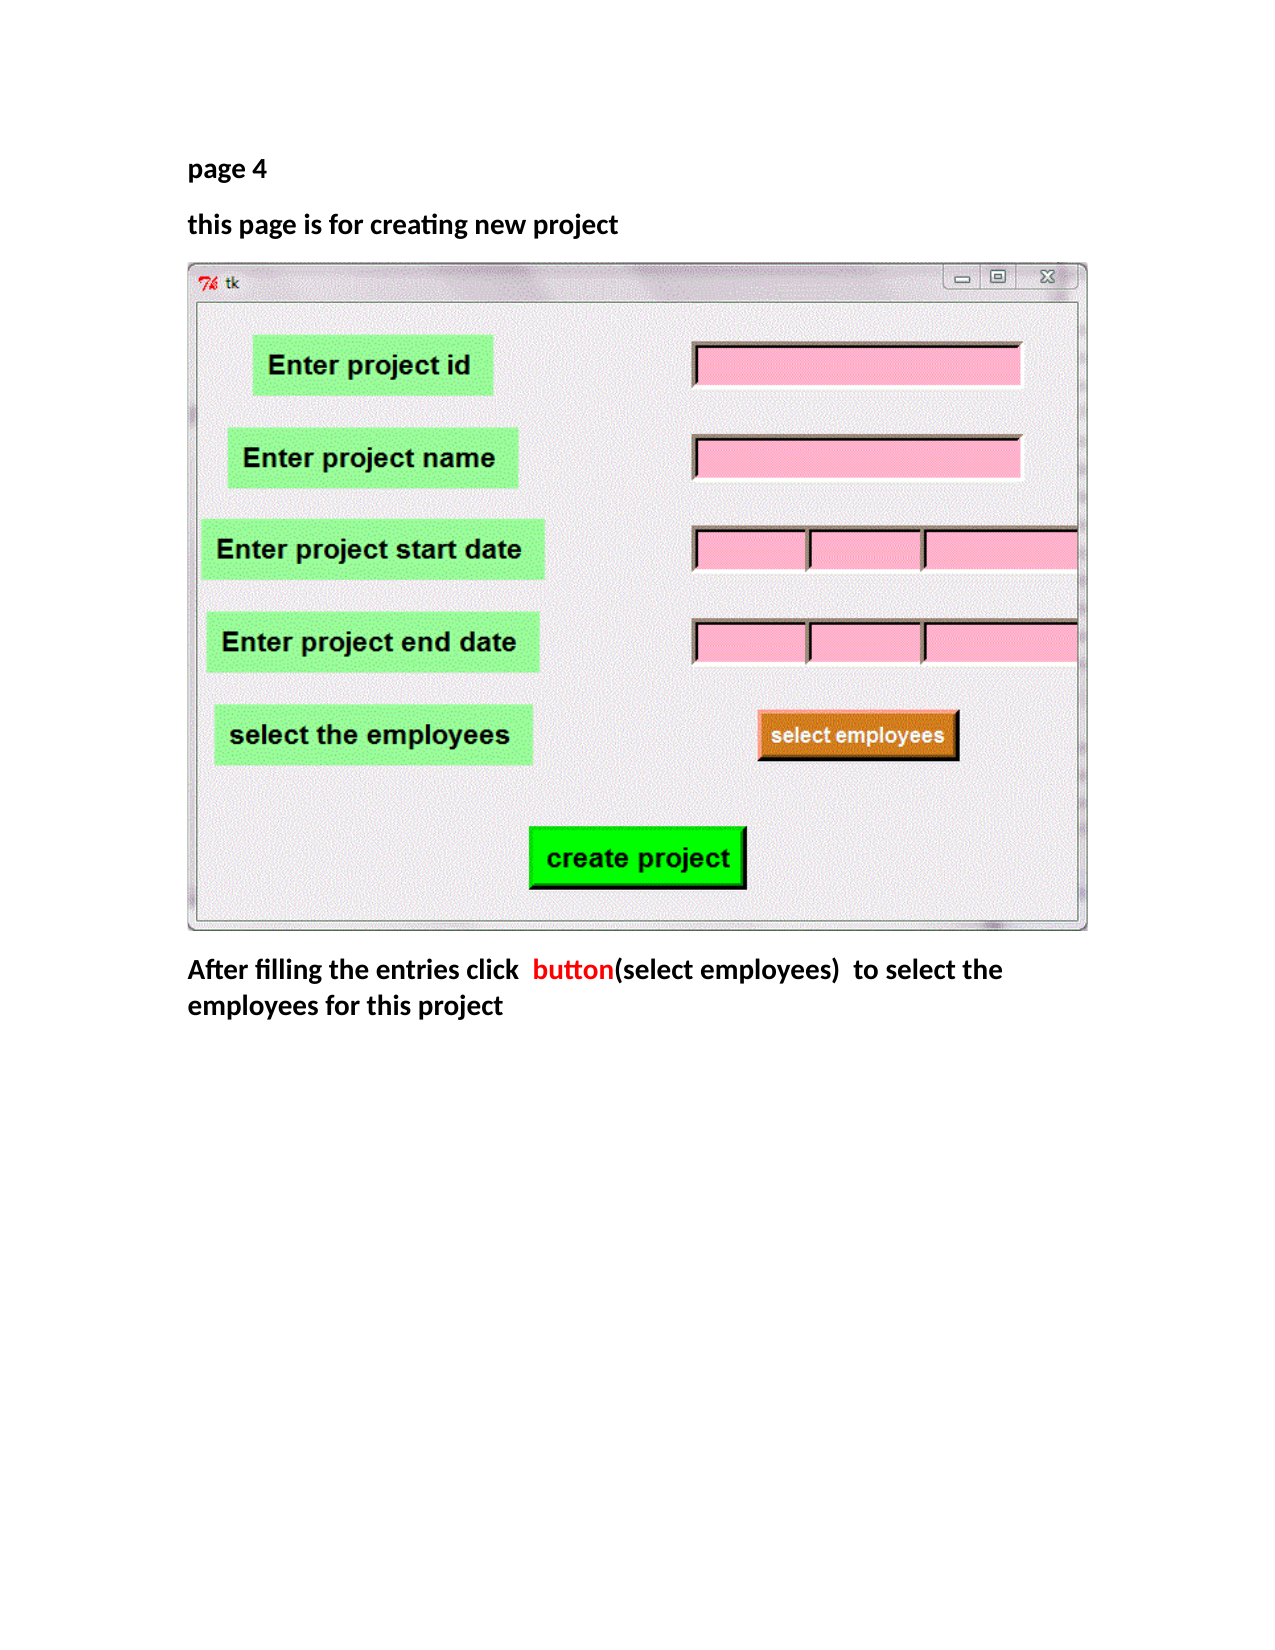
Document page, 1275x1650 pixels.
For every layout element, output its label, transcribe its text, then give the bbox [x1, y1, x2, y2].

text this page is for creating new project [187, 206, 1087, 242]
text After filling the entries click button(select employees) to select the employees for this project [187, 951, 1087, 1022]
text page 4 [187, 150, 1087, 186]
